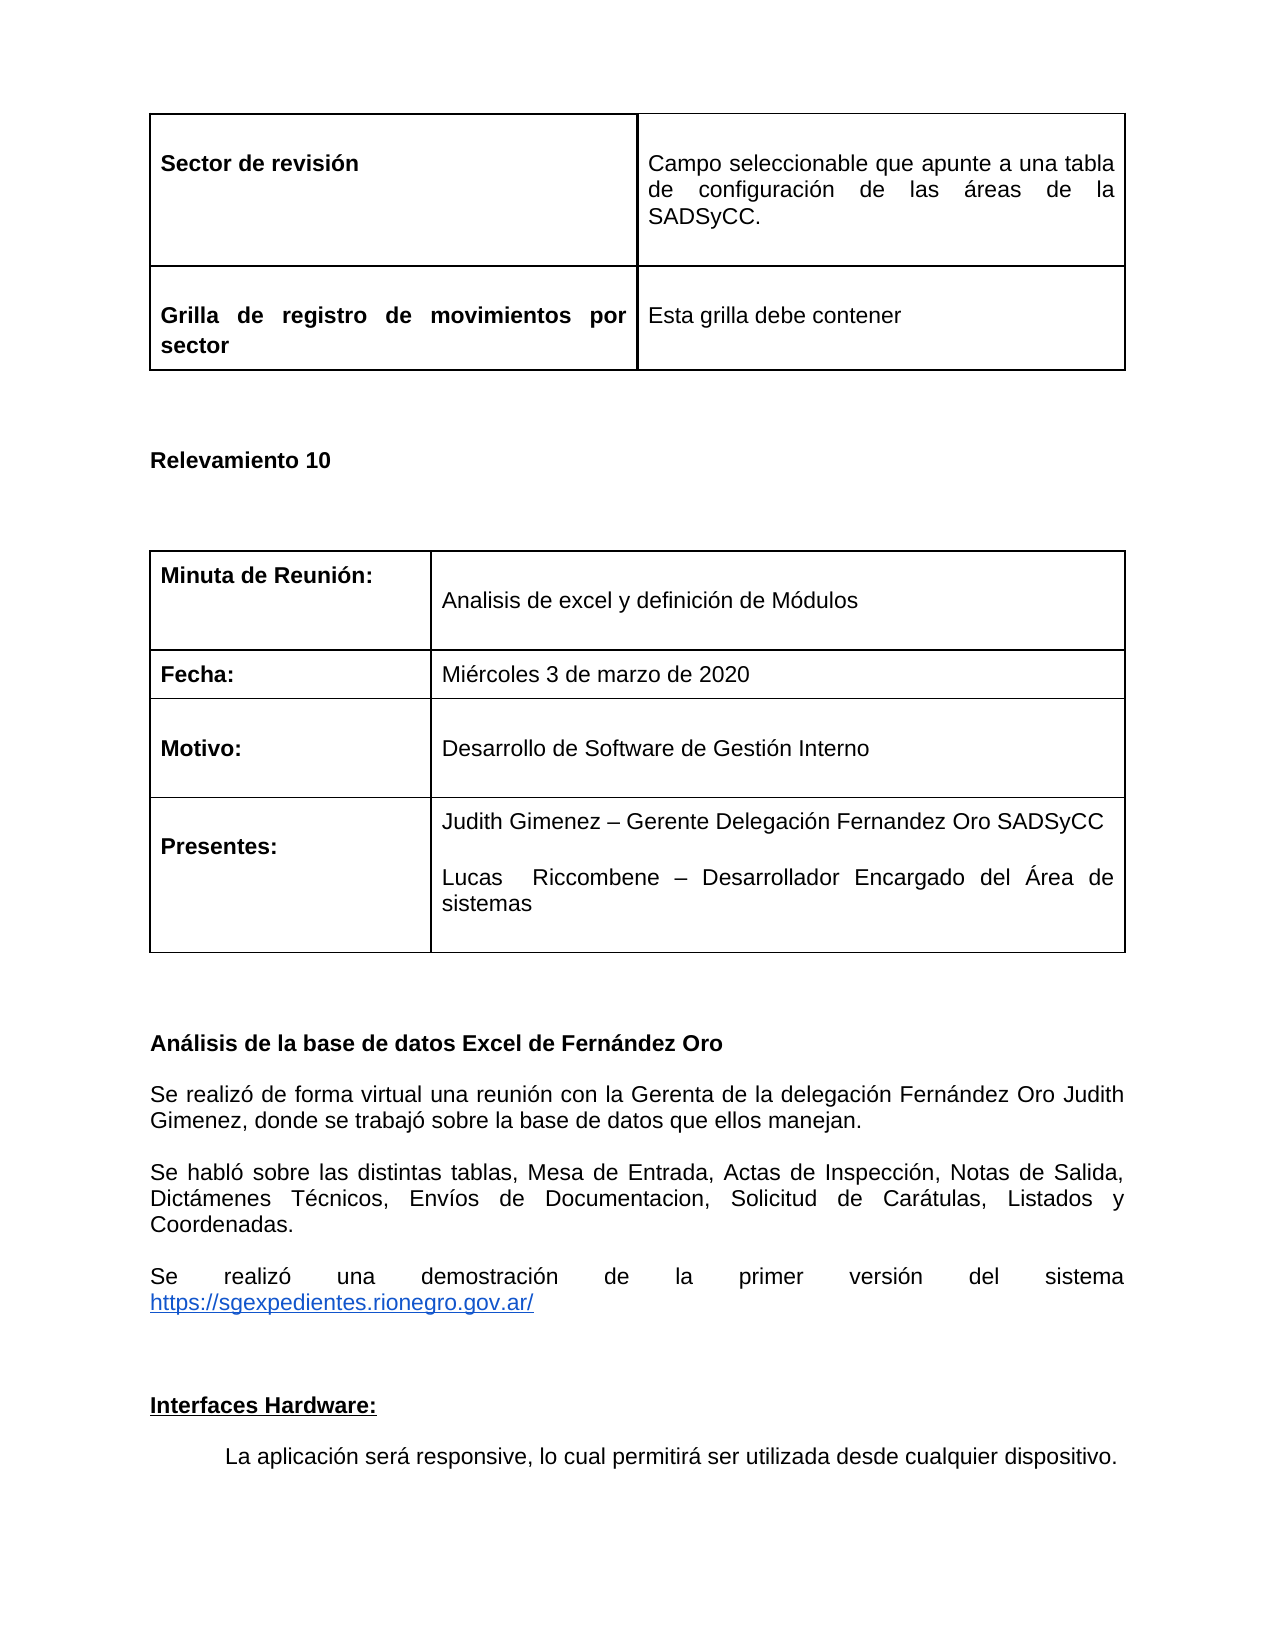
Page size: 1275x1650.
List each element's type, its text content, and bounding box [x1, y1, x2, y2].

table_cell Desarrollo de Software de Gestión Interno [432, 699, 1124, 796]
text Relevamiento 10 [150, 447, 1125, 474]
text La aplicación será responsive, lo cual permitirá ser utilizada desde cualquier dispositivo. [150, 1443, 1125, 1469]
table_cell Esta grilla debe contener [639, 267, 1124, 369]
table_header Campo seleccionable que apunte a una tabla de configuración de las áreas de la SADSyCC. [639, 114, 1124, 264]
table_cell Presentes: [151, 798, 430, 952]
table_cell Fecha: [151, 651, 430, 698]
table_cell Grilla de registro de movimientos por sector [151, 267, 636, 369]
table_cell Miércoles 3 de marzo de 2020 [432, 651, 1124, 698]
text Se habló sobre las distintas tablas, Mesa de Entrada, Actas de Inspección, Notas de Salida, Dictámenes Técnicos, Envíos de Documentacion, Solicitud de Carátulas, Listados y Coordenadas. [150, 1159, 1125, 1238]
text Se realizó de forma virtual una reunión con la Gerenta de la delegación Fernández Oro Judith Gimenez, donde se trabajó sobre la base de datos que ellos manejan. [150, 1081, 1125, 1134]
table_header Analisis de excel y definición de Módulos [432, 552, 1124, 649]
text Análisis de la base de datos Excel de Fernández Oro [150, 1029, 1125, 1056]
text Interfaces Hardware: [150, 1392, 1125, 1418]
text Se realizó una demostración de la primer versión del sistema https://sgexpedientes.rionegro.gov.ar/ [150, 1263, 1125, 1315]
table_cell Motivo: [151, 699, 430, 796]
table_header Minuta de Reunión: [151, 552, 430, 649]
table_header Sector de revisión [151, 115, 636, 264]
table_cell Judith Gimenez – Gerente Delegación Fernandez Oro SADSyCC Lucas Riccombene – Desarrollador Encargado del Área de sistemas [432, 798, 1124, 952]
